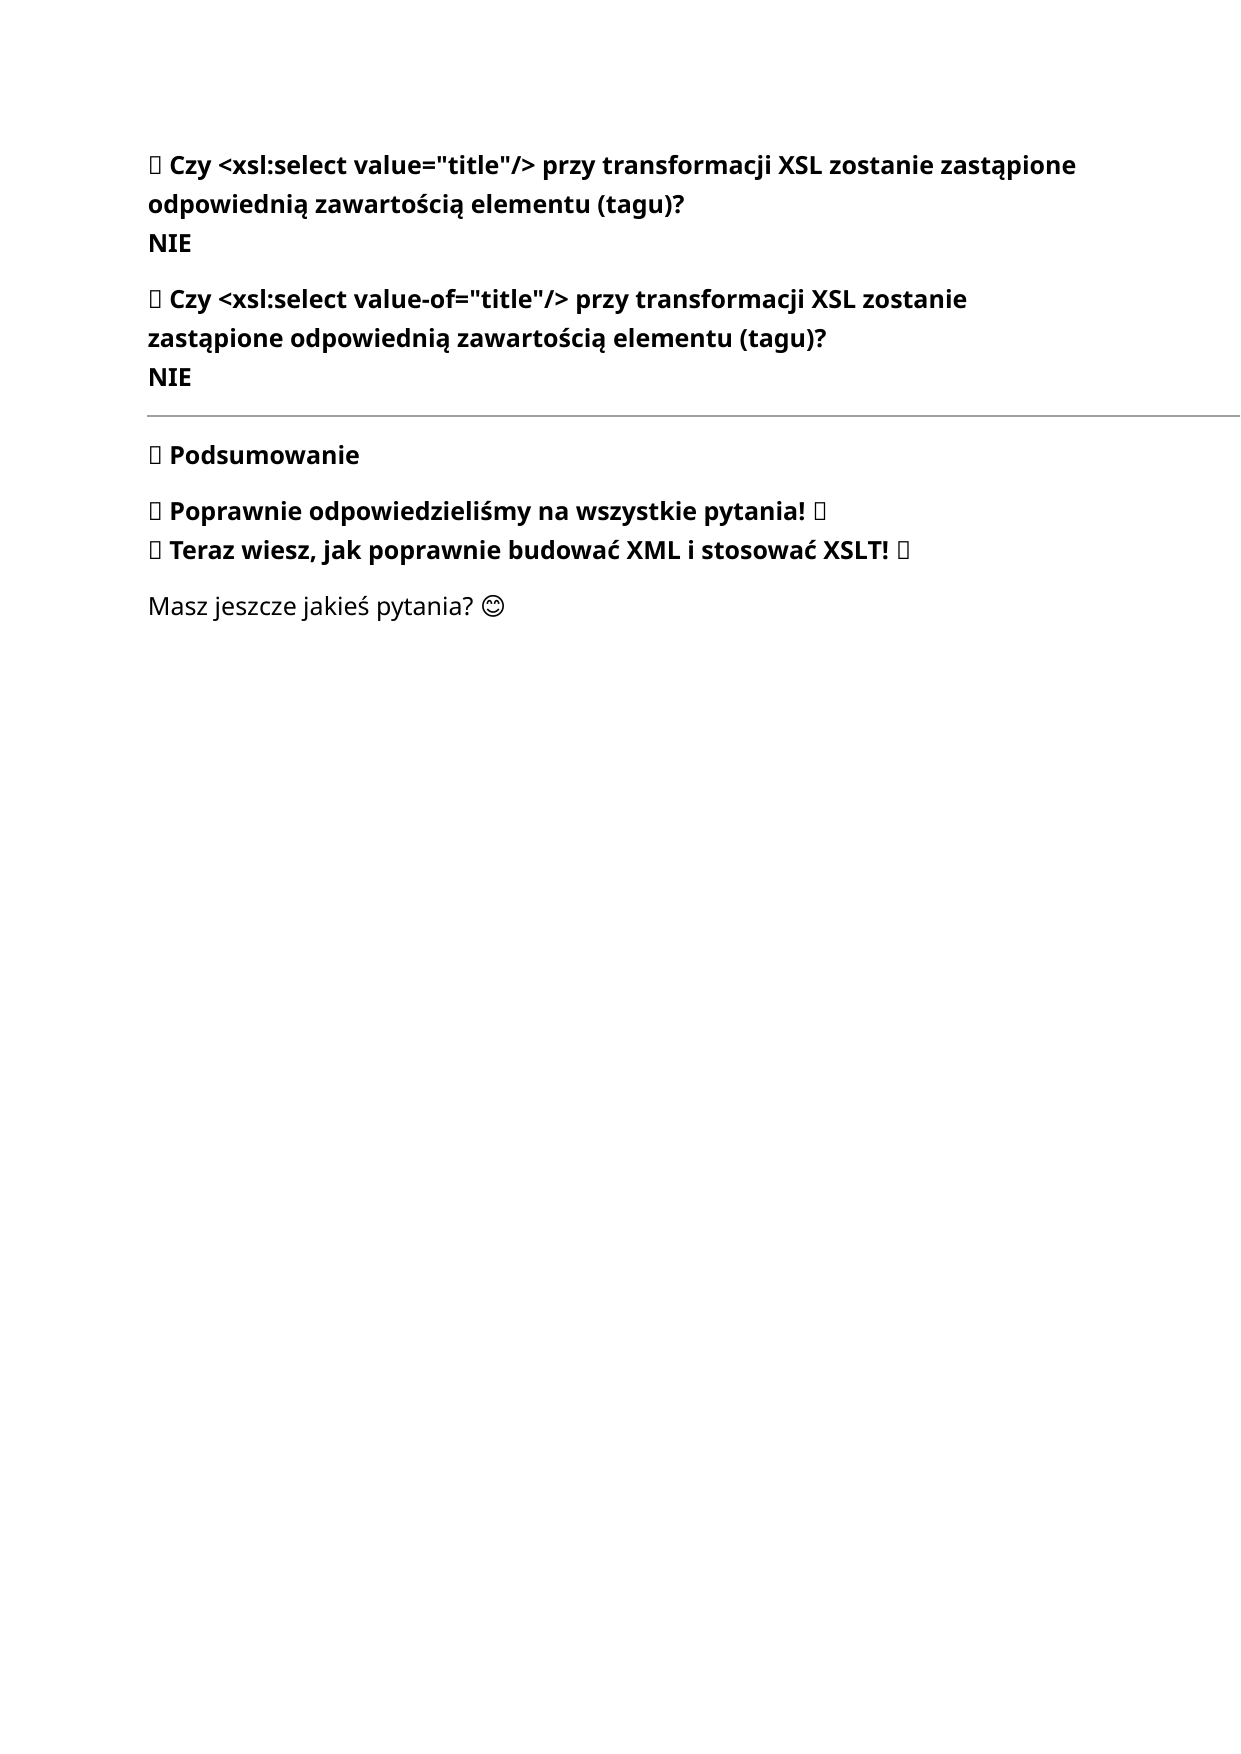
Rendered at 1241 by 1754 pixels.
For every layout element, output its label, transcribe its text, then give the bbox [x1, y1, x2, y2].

text ✅ Poprawnie odpowiedzieliśmy na wszystkie pytania! 🎯 ✅ Teraz wiesz, jak poprawnie budować XML i stosować XSLT! 🚀 [148, 494, 1093, 567]
text Masz jeszcze jakieś pytania? 😊 [148, 589, 1093, 623]
text 📌 Podsumowanie [148, 438, 1093, 472]
text ❌ Czy <xsl:select value="title"/> przy transformacji XSL zostanie zastąpione odpowiednią zawartością elementu (tagu)? NIE [148, 148, 1093, 260]
text ❌ Czy <xsl:select value-of="title"/> przy transformacji XSL zostanie zastąpione odpowiednią zawartością elementu (tagu)? NIE [148, 282, 1093, 394]
